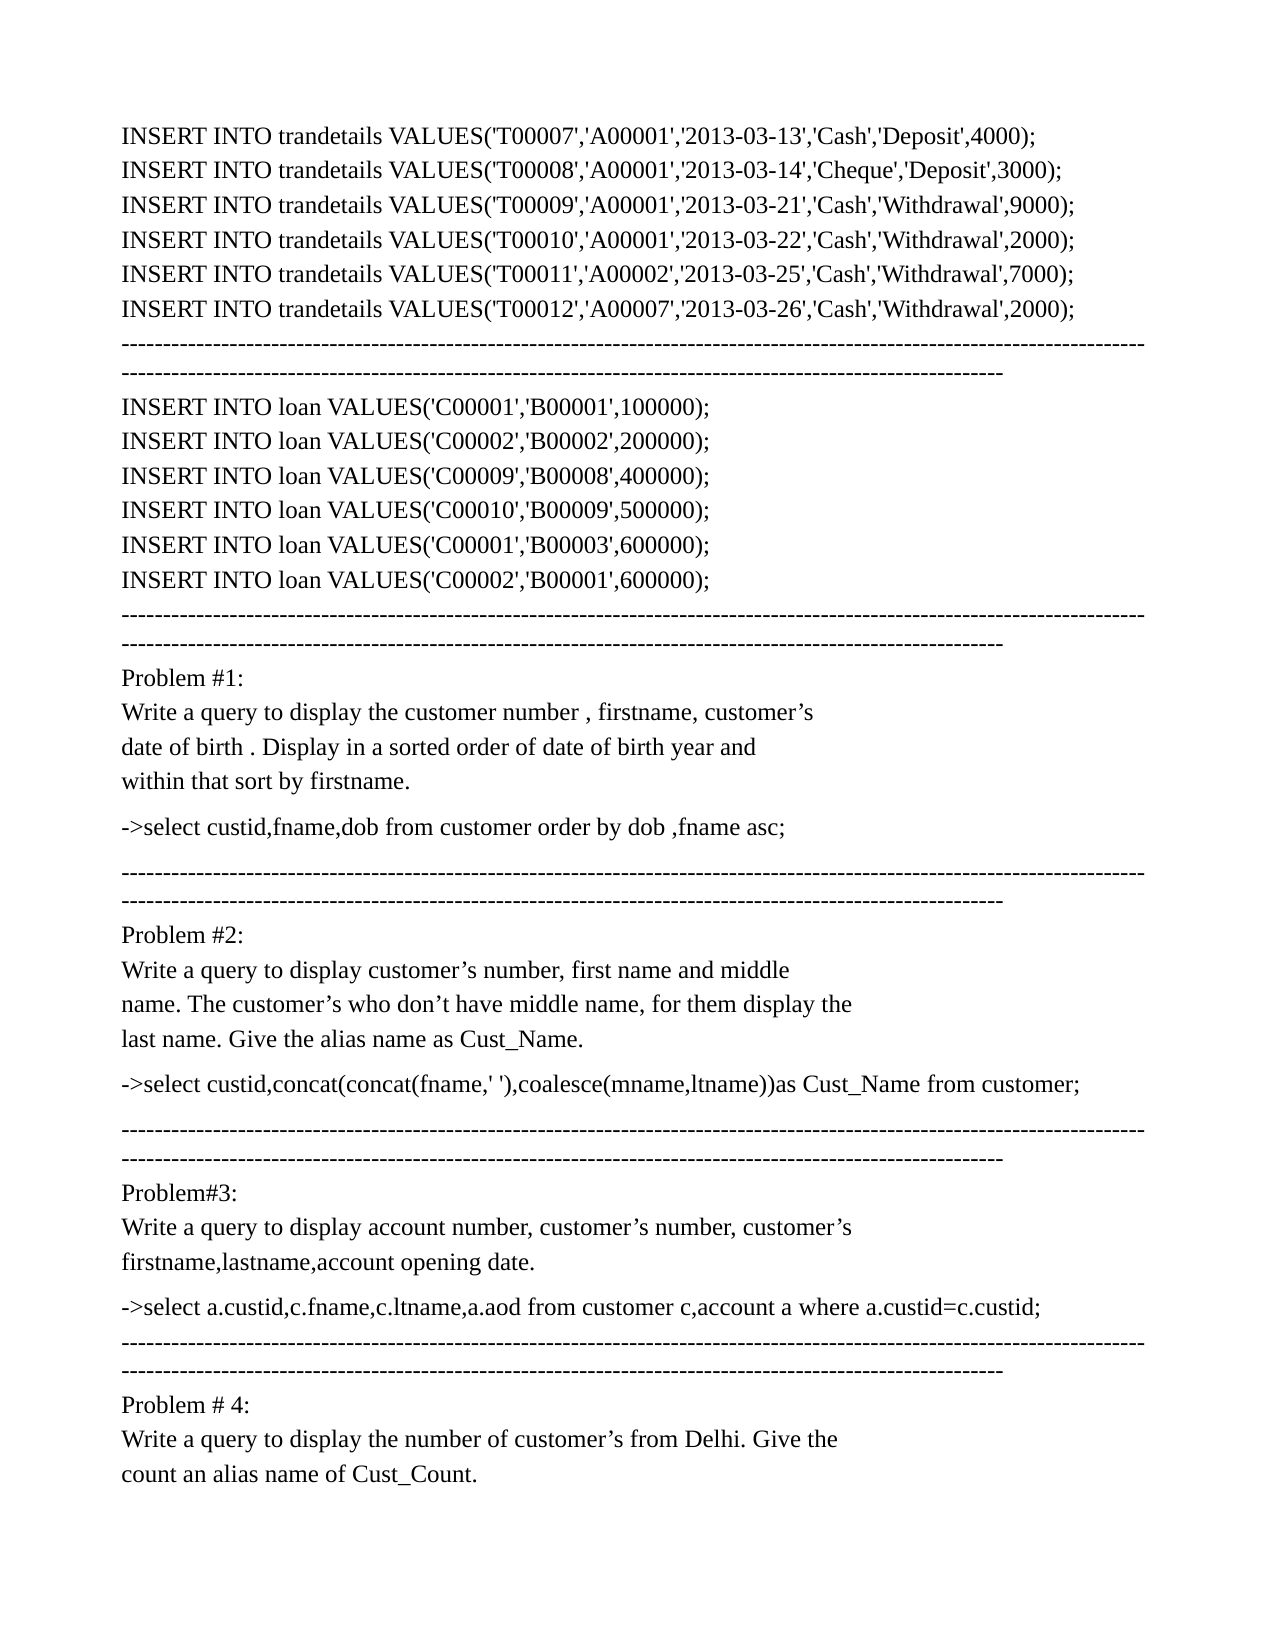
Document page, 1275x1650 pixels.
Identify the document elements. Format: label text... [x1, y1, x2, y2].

table_header INSERT INTO loan VALUES('C00010','B00009',500000); [118, 493, 727, 527]
table_header count an alias name of Cust_Count. [118, 1456, 496, 1491]
table_header [118, 843, 133, 854]
table_header INSERT INTO loan VALUES('C00009','B00008',400000); [118, 458, 727, 493]
table_header INSERT INTO trandetails VALUES('T00012','A00007','2013-03-26','Cash','Withdrawal',2000); [118, 291, 1092, 326]
table_header INSERT INTO trandetails VALUES('T00009','A00001','2013-03-21','Cash','Withdrawal',9000); [118, 187, 1092, 222]
table_header ->select custid,concat(concat(fname,' '),coalesce(mname,ltname))as Cust_Name from customer; [118, 1066, 1101, 1101]
table_header within that sort by firstname. [118, 764, 428, 798]
table_header INSERT INTO loan VALUES('C00002','B00001',600000); [118, 562, 727, 596]
table_header INSERT INTO loan VALUES('C00002','B00002',200000); [118, 424, 727, 458]
table_header ------------------------------------------------------------------------------------------------------------------------------------------------------------------------------------------------------------------------------------- [118, 1324, 1157, 1387]
table_header Write a query to display the customer number , firstname, customer’s [118, 694, 833, 729]
table_header [118, 1491, 133, 1501]
table_header ------------------------------------------------------------------------------------------------------------------------------------------------------------------------------------------------------------------------------------- [118, 1111, 1157, 1175]
table_header Problem #2: [118, 917, 262, 952]
table_header ------------------------------------------------------------------------------------------------------------------------------------------------------------------------------------------------------------------------------------- [118, 854, 1157, 917]
table_header INSERT INTO loan VALUES('C00001','B00001',100000); [118, 389, 727, 423]
table_header INSERT INTO trandetails VALUES('T00011','A00002','2013-03-25','Cash','Withdrawal',7000); [118, 256, 1091, 291]
table_header Problem #1: [118, 660, 262, 694]
table_header name. The customer’s who don’t have middle name, for them display the [118, 986, 872, 1021]
table_header Problem # 4: [118, 1387, 268, 1422]
table_header ->select a.custid,c.fname,c.ltname,a.aod from customer c,account a where a.custid=c.custid; [118, 1289, 1062, 1324]
table_header Write a query to display account number, customer’s number, customer’s [118, 1209, 873, 1244]
table_header INSERT INTO trandetails VALUES('T00008','A00001','2013-03-14','Cheque','Deposit',3000); [118, 153, 1079, 187]
table_header [118, 1101, 133, 1111]
table_header Write a query to display customer’s number, first name and middle [118, 952, 810, 986]
table_header Write a query to display the number of customer’s from Delhi. Give the [118, 1422, 857, 1456]
table_header INSERT INTO trandetails VALUES('T00007','A00001','2013-03-13','Cash','Deposit',4000); [118, 118, 1053, 153]
table_header date of birth . Display in a sorted order of date of birth year and [118, 729, 775, 763]
table_header [118, 798, 133, 809]
table_header INSERT INTO loan VALUES('C00001','B00003',600000); [118, 527, 727, 562]
table_header [118, 1056, 133, 1066]
table_header ------------------------------------------------------------------------------------------------------------------------------------------------------------------------------------------------------------------------------------- [118, 326, 1157, 389]
table_header INSERT INTO trandetails VALUES('T00010','A00001','2013-03-22','Cash','Withdrawal',2000); [118, 222, 1092, 256]
table_header last name. Give the alias name as Cust_Name. [118, 1021, 602, 1056]
table_header firstname,lastname,account opening date. [118, 1244, 554, 1278]
table_header ->select custid,fname,dob from customer order by dob ,fname asc; [118, 809, 804, 843]
table_header Problem#3: [118, 1175, 256, 1209]
table_header [118, 1279, 133, 1289]
table_header ------------------------------------------------------------------------------------------------------------------------------------------------------------------------------------------------------------------------------------- [118, 596, 1157, 660]
